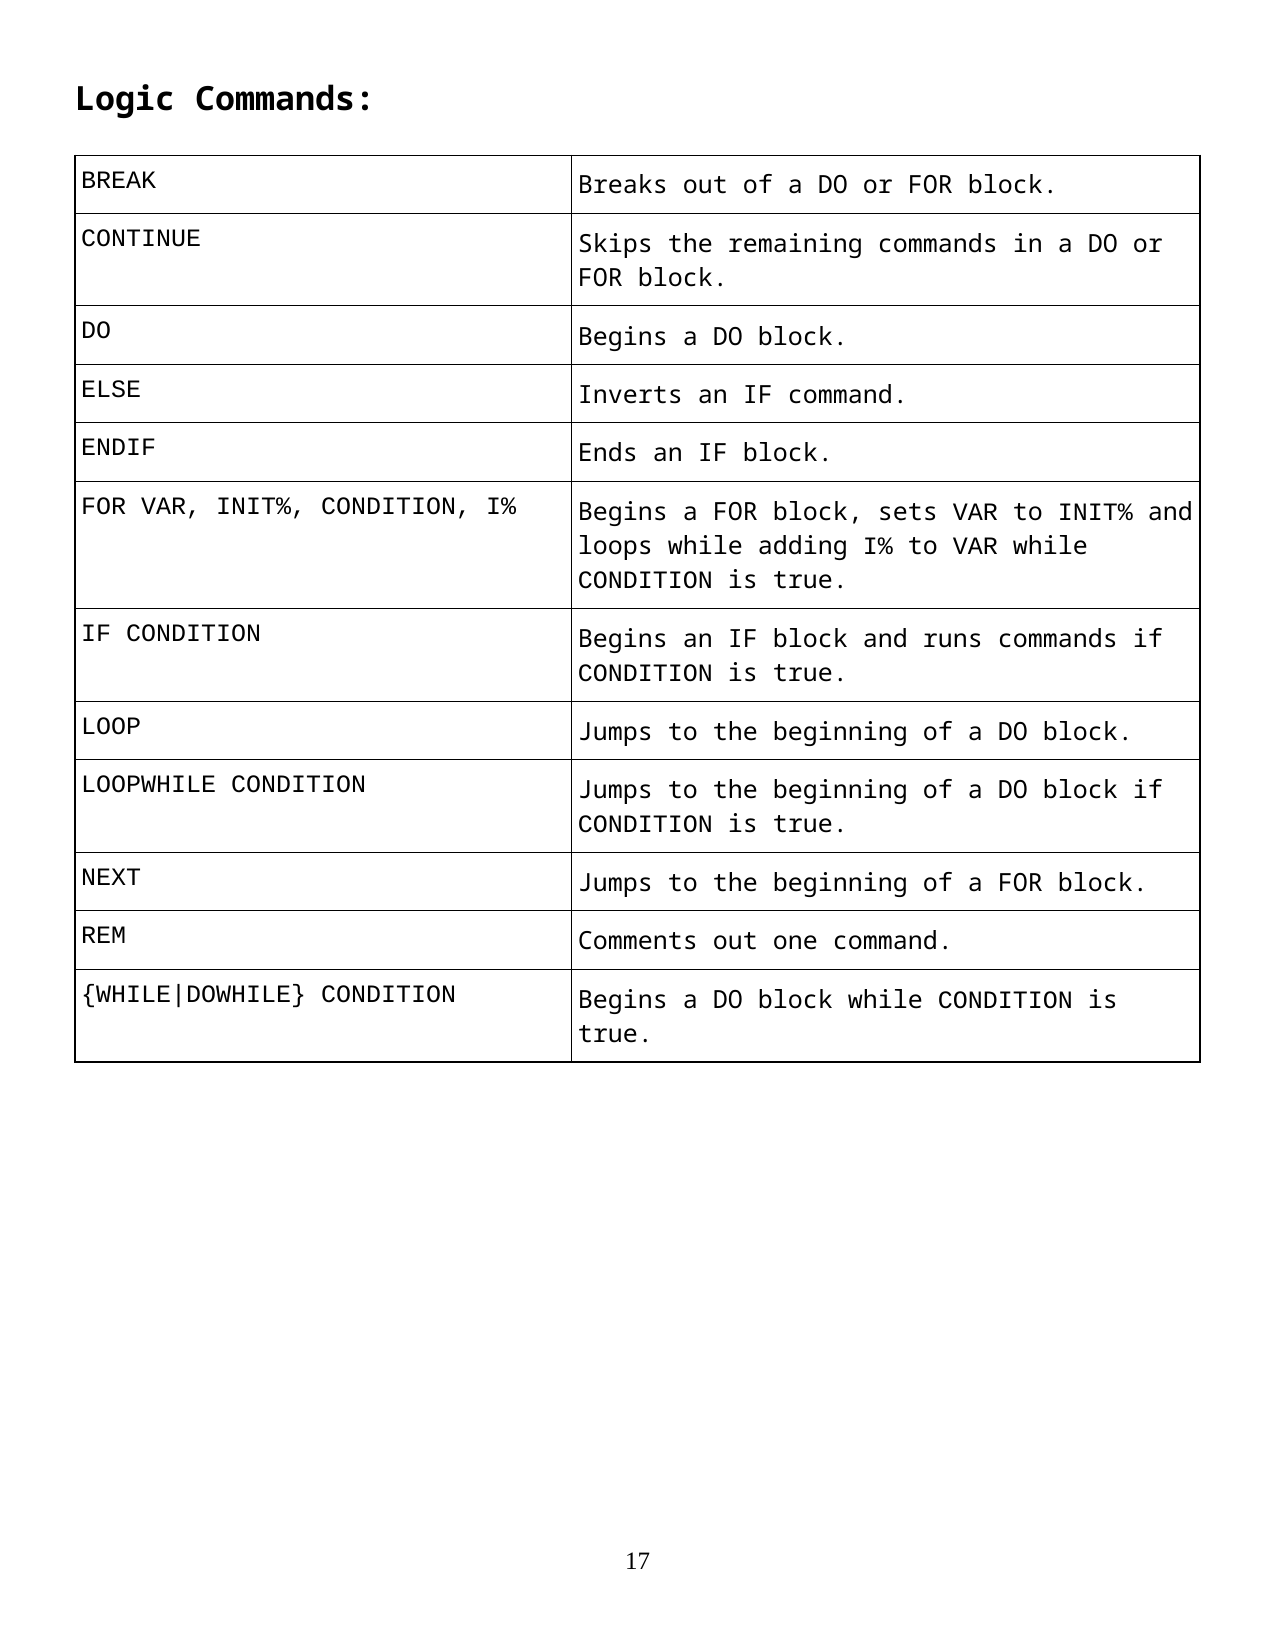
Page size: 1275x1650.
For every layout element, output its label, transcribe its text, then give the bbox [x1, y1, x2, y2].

table_cell Comments out one command. [572, 911, 1199, 969]
table_cell IF CONDITION [76, 609, 571, 701]
table_cell CONTINUE [76, 214, 571, 305]
table_header Breaks out of a DO or FOR block. [572, 156, 1199, 213]
table_cell DO [76, 306, 571, 364]
table_cell Jumps to the beginning of a DO block if CONDITION is true. [572, 760, 1199, 852]
table_cell ELSE [76, 365, 571, 422]
table_cell LOOPWHILE CONDITION [76, 760, 571, 852]
text Logic Commands: [75, 75, 1200, 120]
table_cell REM [76, 911, 571, 969]
table_cell Begins a DO block. [572, 306, 1199, 364]
table_cell Begins a DO block while CONDITION is true. [572, 970, 1199, 1061]
table_cell Jumps to the beginning of a FOR block. [572, 853, 1199, 910]
table_cell LOOP [76, 702, 571, 759]
table_cell {WHILE|DOWHILE} CONDITION [76, 970, 571, 1061]
table_cell Jumps to the beginning of a DO block. [572, 702, 1199, 759]
table_cell ENDIF [76, 423, 571, 481]
table_cell Skips the remaining commands in a DO or FOR block. [572, 214, 1199, 305]
table_cell Inverts an IF command. [572, 365, 1199, 422]
table_header BREAK [76, 156, 571, 213]
table_cell FOR VAR, INIT%, CONDITION, I% [76, 482, 571, 608]
table_cell Ends an IF block. [572, 423, 1199, 481]
table_cell Begins an IF block and runs commands if CONDITION is true. [572, 609, 1199, 701]
table_cell Begins a FOR block, sets VAR to INIT% and loops while adding I% to VAR while CONDITION is true. [572, 482, 1199, 608]
table_cell NEXT [76, 853, 571, 910]
